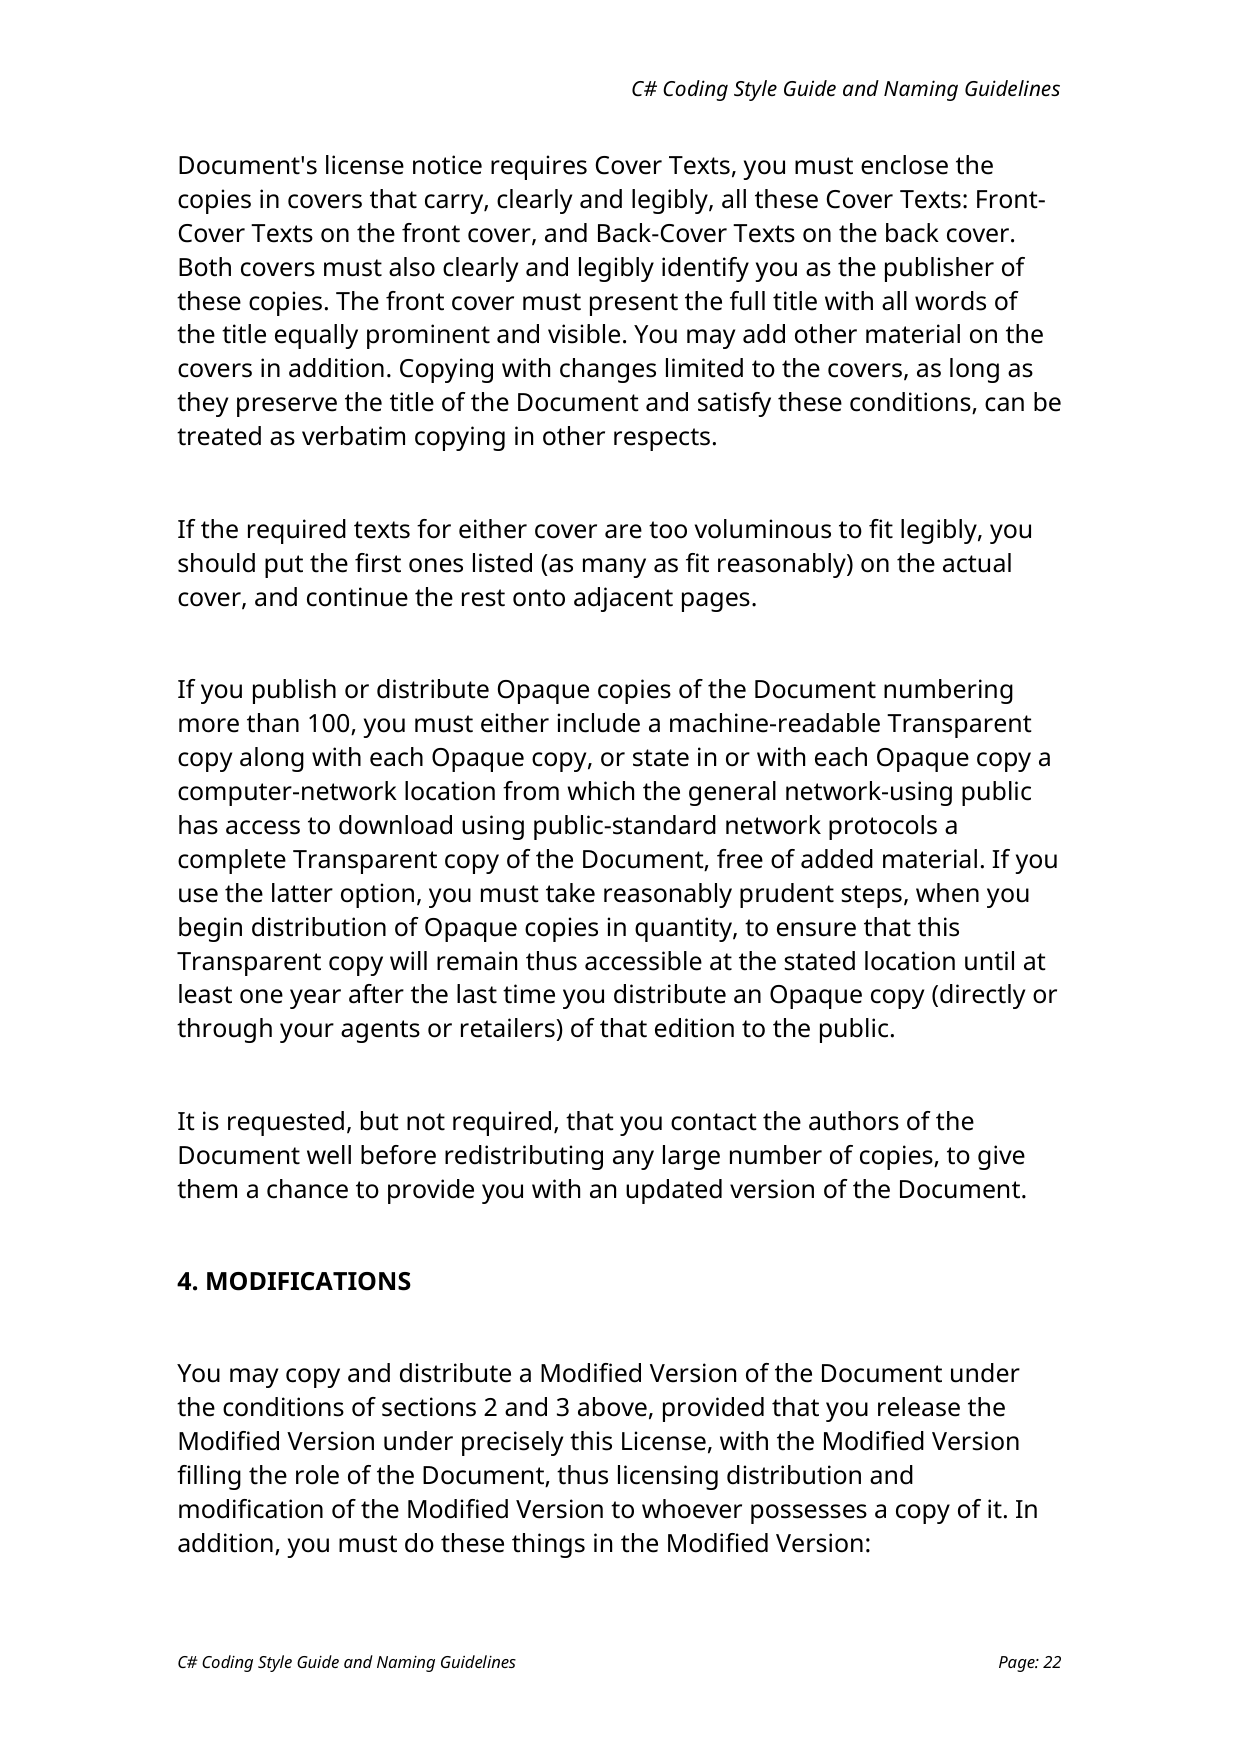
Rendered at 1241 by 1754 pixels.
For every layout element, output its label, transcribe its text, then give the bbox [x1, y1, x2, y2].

text 4. MODIFICATIONS [177, 1264, 1063, 1298]
text If the required texts for either cover are too voluminous to fit legibly, you should put the first ones listed (as many as fit reasonably) on the actual cover, and continue the rest onto adjacent pages. [177, 512, 1063, 613]
text Document's license notice requires Cover Texts, you must enclose the copies in covers that carry, clearly and legibly, all these Cover Texts: Front-Cover Texts on the front cover, and Back-Cover Texts on the back cover. Both covers must also clearly and legibly identify you as the publisher of these copies. The front cover must present the full title with all words of the title equally prominent and visible. You may add other material on the covers in addition. Copying with changes limited to the covers, as long as they preserve the title of the Document and satisfy these conditions, can be treated as verbatim copying in other respects. [177, 148, 1063, 453]
text You may copy and distribute a Modified Version of the Document under the conditions of sections 2 and 3 above, provided that you release the Modified Version under precisely this License, with the Modified Version filling the role of the Document, thus licensing distribution and modification of the Modified Version to whoever possesses a copy of it. In addition, you must do these things in the Modified Version: [177, 1356, 1063, 1560]
text If you publish or distribute Opaque copies of the Document numbering more than 100, you must either include a machine-readable Transparent copy along with each Opaque copy, or state in or with each Opaque copy a computer-network location from which the general network-using public has access to download using public-standard network protocols a complete Transparent copy of the Document, free of added material. If you use the latter option, you must take reasonably prudent steps, when you begin distribution of Opaque copies in quantity, to ensure that this Transparent copy will remain thus accessible at the stated location until at least one year after the last time you distribute an Opaque copy (directly or through your agents or retailers) of that edition to the public. [177, 672, 1063, 1045]
text It is requested, but not required, that you contact the authors of the Document well before redistributing any large number of copies, to give them a chance to provide you with an updated version of the Document. [177, 1104, 1063, 1206]
